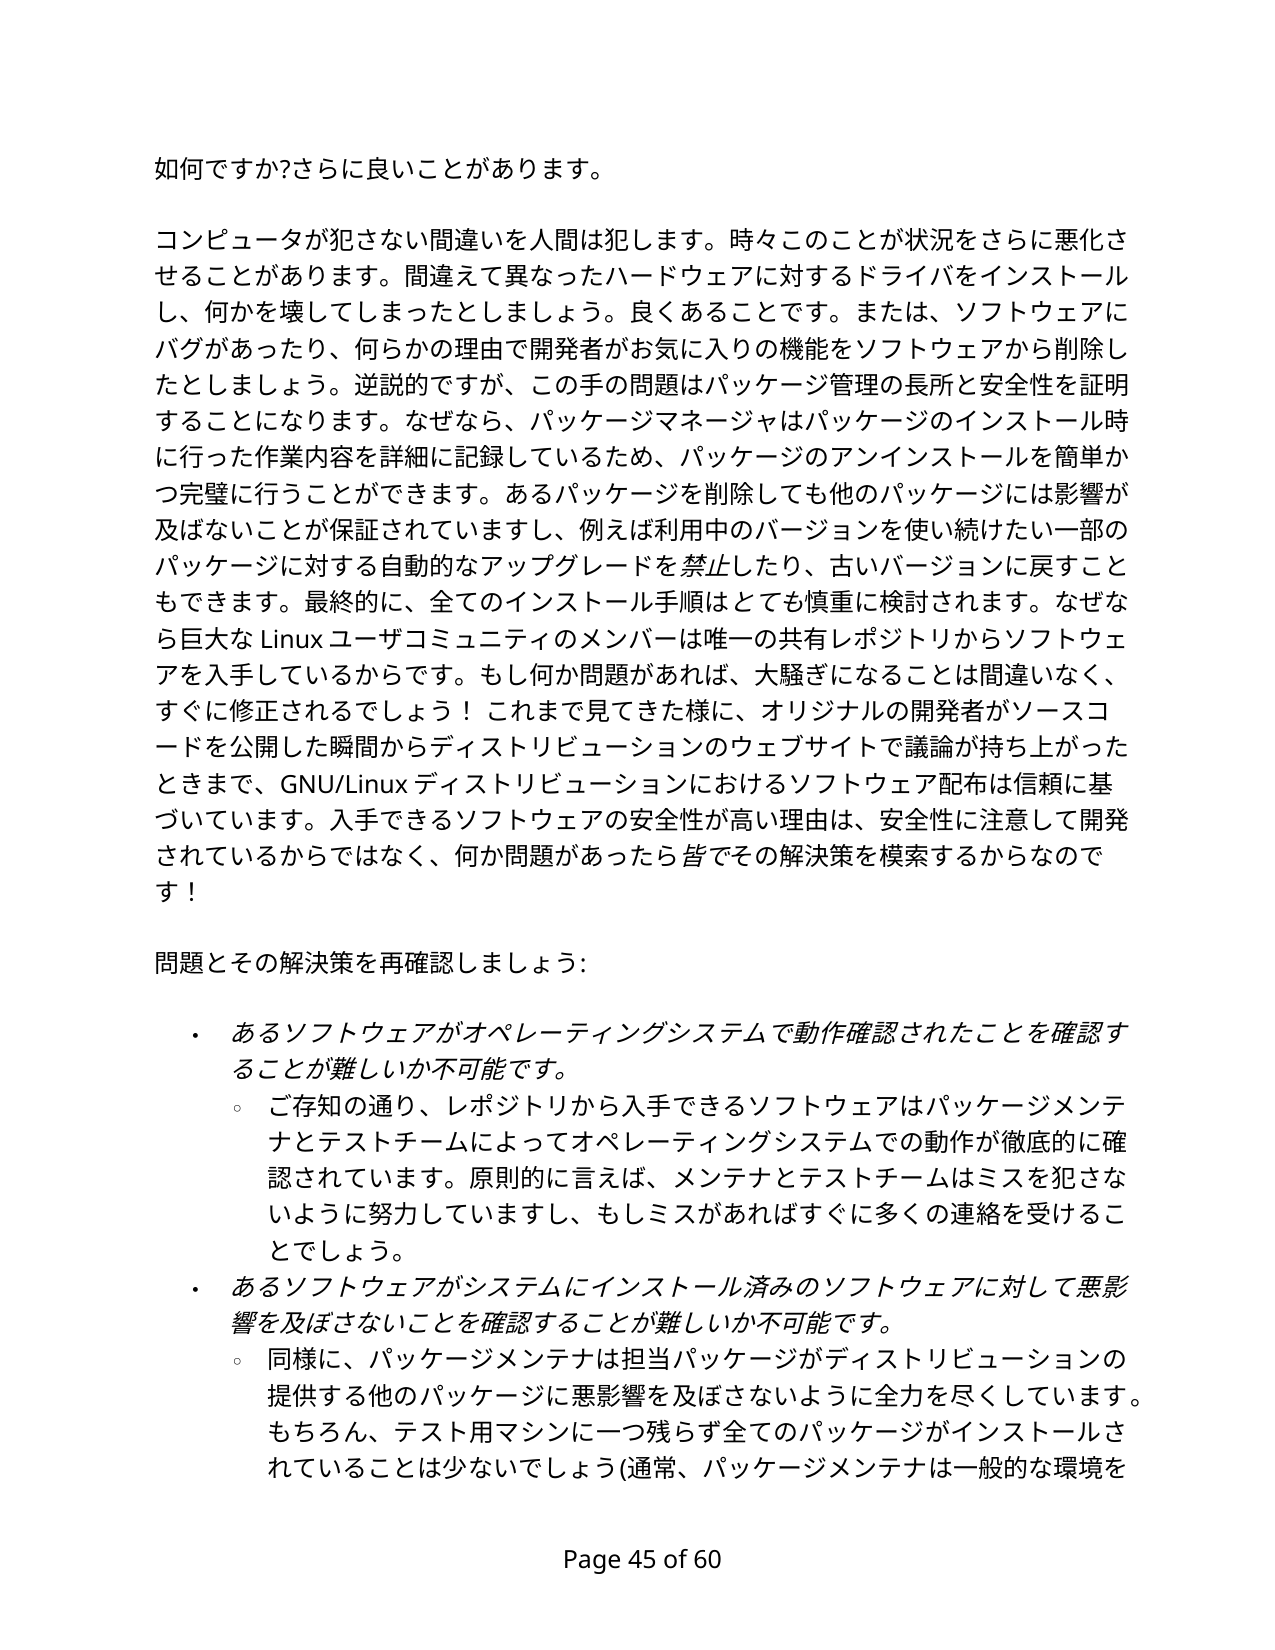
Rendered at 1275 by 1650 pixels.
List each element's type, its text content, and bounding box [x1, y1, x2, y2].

list 同様に、パッケージメンテナは担当パッケージがディストリビューションの提供する他のパッケージに悪影響を及ぼさないように全力を尽くしています。もちろん、テスト用マシンに一つ残らず全てのパッケージがインストールされていることは少ないでしょう(通常、パッケージメンテナは一般的な環境を用意するために新規のシステムをインストールし、このマシンで担当パッケージをビルドします)、しかし、ユーザコミュニティの誰かが問題を発見したら、ディストリビューションチームにこの問題を報告し、開発チームは問題を解決するか、少なくとも問題の解決に着手するでしょう。ベータテストとは問題を洗い出すことなので、あなたがベータテスターでもない限り問題に直面することはほとんどありません。 [229, 1340, 1130, 1485]
text コンピュータが犯さない間違いを人間は犯します。時々このことが状況をさらに悪化させることがあります。間違えて異なったハードウェアに対するドライバをインストールし、何かを壊してしまったとしましょう。良くあることです。または、ソフトウェアにバグがあったり、何らかの理由で開発者がお気に入りの機能をソフトウェアから削除したとしましょう。逆説的ですが、この手の問題はパッケージ管理の長所と安全性を証明することになります。なぜなら、パッケージマネージャはパッケージのインストール時に行った作業内容を詳細に記録しているため、パッケージのアンインストールを簡単かつ完璧に行うことができます。あるパッケージを削除しても他のパッケージには影響が及ばないことが保証されていますし、例えば利用中のバージョンを使い続けたい一部のパッケージに対する自動的なアップグレードを禁止したり、古いバージョンに戻すこともできます。最終的に、全てのインストール手順はとても慎重に検討されます。なぜなら巨大なLinuxユーザコミュニティのメンバーは唯一の共有レポジトリからソフトウェアを入手しているからです。もし何か問題があれば、大騒ぎになることは間違いなく、すぐに修正されるでしょう！ これまで見てきた様に、オリジナルの開発者がソースコードを公開した瞬間からディストリビューションのウェブサイトで議論が持ち上がったときまで、GNU/Linuxディストリビューションにおけるソフトウェア配布は信頼に基づいています。入手できるソフトウェアの安全性が高い理由は、安全性に注意して開発されているからではなく、何か問題があったら皆でその解決策を模索するからなのです！ [154, 220, 1130, 909]
text 問題とその解決策を再確認しましょう: [154, 943, 1130, 979]
text 如何ですか?さらに良いことがあります。 [154, 150, 1130, 186]
list ご存知の通り、レポジトリから入手できるソフトウェアはパッケージメンテナとテストチームによってオペレーティングシステムでの動作が徹底的に確認されています。原則的に言えば、メンテナとテストチームはミスを犯さないように努力していますし、もしミスがあればすぐに多くの連絡を受けることでしょう。 [229, 1086, 1130, 1267]
list あるソフトウェアがオペレーティングシステムで動作確認されたことを確認することが難しいか不可能です。 [192, 1013, 1130, 1086]
list あるソフトウェアがシステムにインストール済みのソフトウェアに対して悪影響を及ぼさないことを確認することが難しいか不可能です。 [192, 1267, 1130, 1340]
